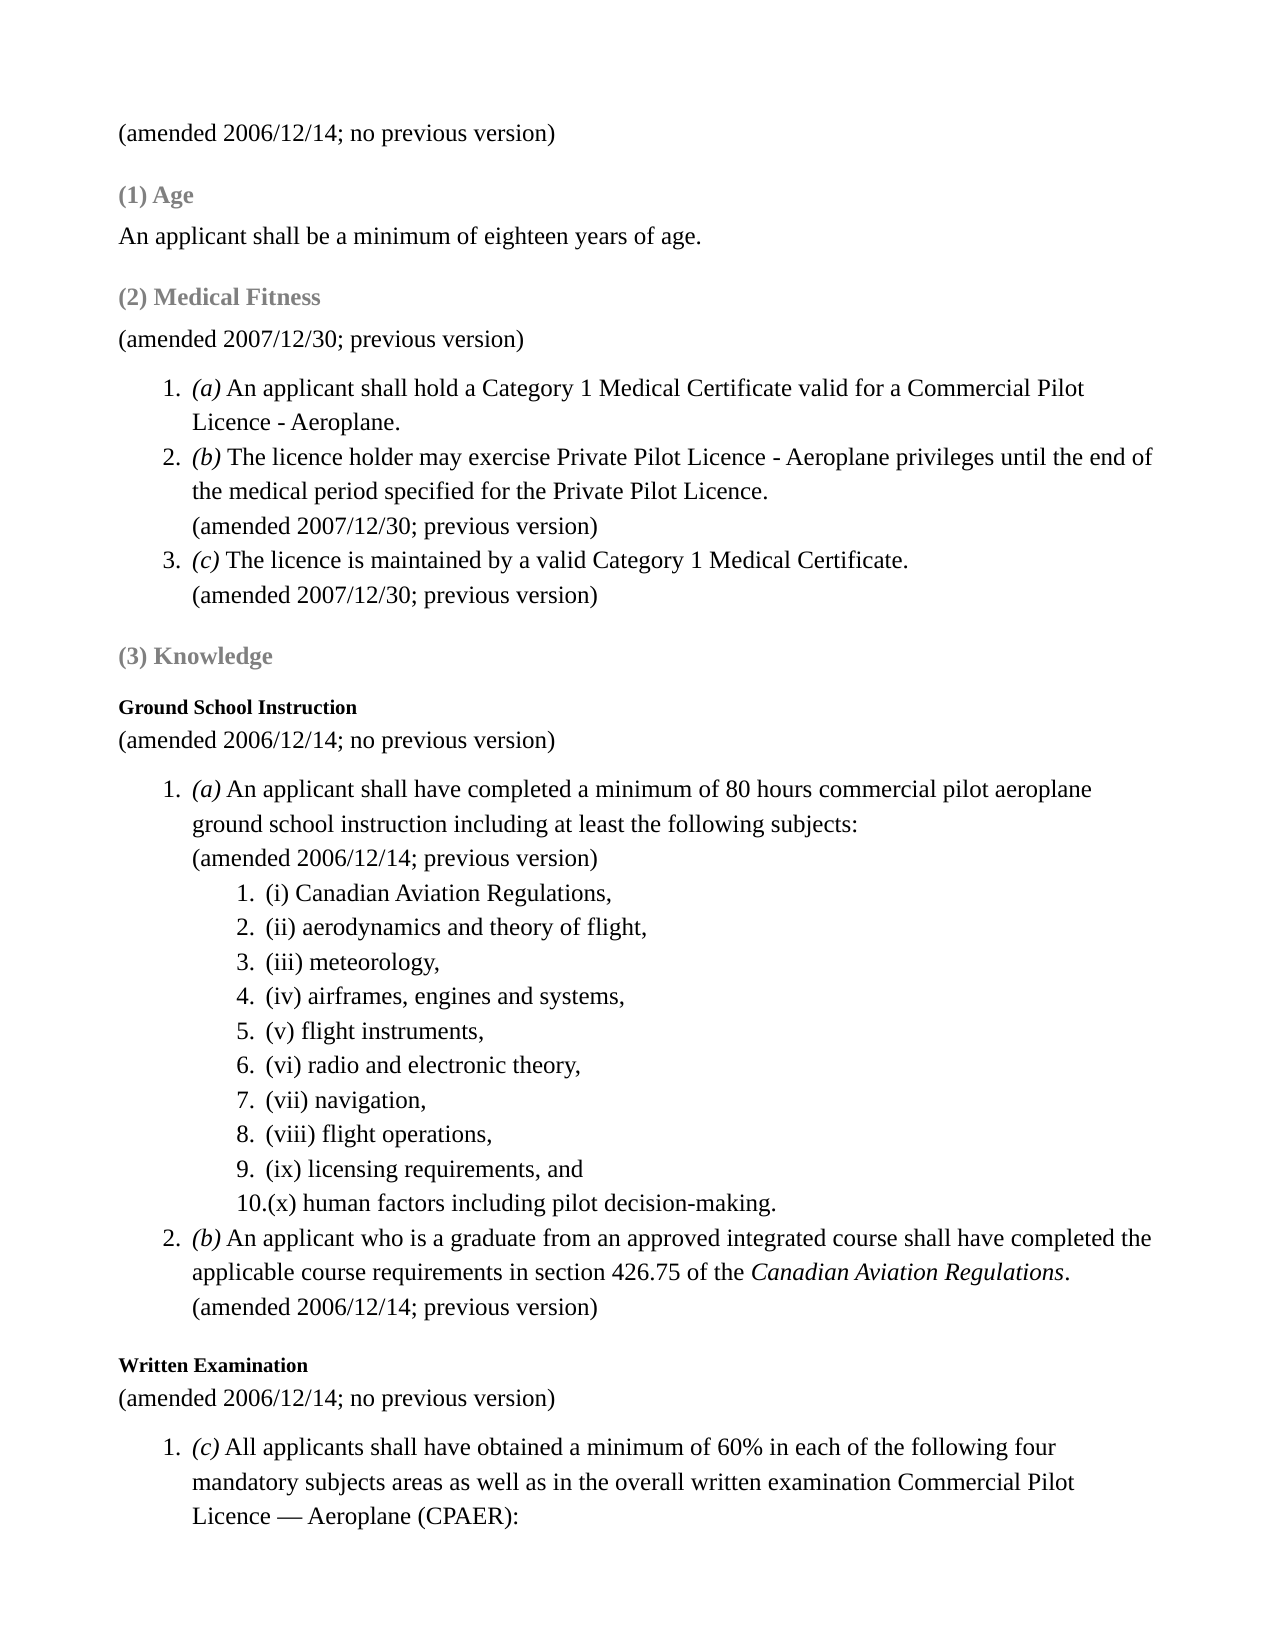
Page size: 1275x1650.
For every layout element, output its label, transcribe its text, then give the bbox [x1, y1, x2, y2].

subtitle Ground School Instruction [118, 695, 1157, 719]
list (a) An applicant shall have completed a minimum of 80 hours commercial pilot aeroplane ground school instruction including at least the following subjects: (amended 2006/12/14; previous version) [162, 774, 1157, 872]
list (vii) navigation, [236, 1085, 1157, 1113]
list (b) The licence holder may exercise Private Pilot Licence - Aeroplane privileges until the end of the medical period specified for the Private Pilot Licence. (amended 2007/12/30; previous version) [162, 442, 1157, 539]
text (amended 2007/12/30; previous version) [118, 324, 1157, 352]
list (a) An applicant shall hold a Category 1 Medical Certificate valid for a Commercial Pilot Licence - Aeroplane. [162, 373, 1157, 436]
subtitle (1) Age [118, 180, 1157, 208]
text (amended 2006/12/14; no previous version) [118, 1383, 1157, 1412]
list (iv) airframes, engines and systems, [236, 981, 1157, 1010]
text (amended 2006/12/14; no previous version) [118, 118, 1157, 147]
list (v) flight instruments, [236, 1016, 1157, 1044]
list (c) The licence is maintained by a valid Category 1 Medical Certificate. (amended 2007/12/30; previous version) [162, 545, 1157, 608]
list (iii) meteorology, [236, 947, 1157, 976]
list (vi) radio and electronic theory, [236, 1050, 1157, 1079]
list (i) Canadian Aviation Regulations, [236, 878, 1157, 907]
subtitle Written Examination [118, 1353, 1157, 1377]
subtitle (2) Medical Fitness [118, 282, 1157, 311]
subtitle (3) Knowledge [118, 641, 1157, 670]
list (c) All applicants shall have obtained a minimum of 60% in each of the following four mandatory subjects areas as well as in the overall written examination Commercial Pilot Licence — Aeroplane (CPAER): [162, 1432, 1157, 1530]
list (x) human factors including pilot decision-making. [236, 1188, 1157, 1217]
list (ii) aerodynamics and theory of flight, [236, 912, 1157, 941]
text An applicant shall be a minimum of eighteen years of age. [118, 221, 1157, 250]
text (amended 2006/12/14; no previous version) [118, 725, 1157, 754]
list (ix) licensing requirements, and [236, 1154, 1157, 1182]
list (b) An applicant who is a graduate from an approved integrated course shall have completed the applicable course requirements in section 426.75 of the Canadian Aviation Regulations. (amended 2006/12/14; previous version) [162, 1223, 1157, 1320]
list (viii) flight operations, [236, 1119, 1157, 1148]
